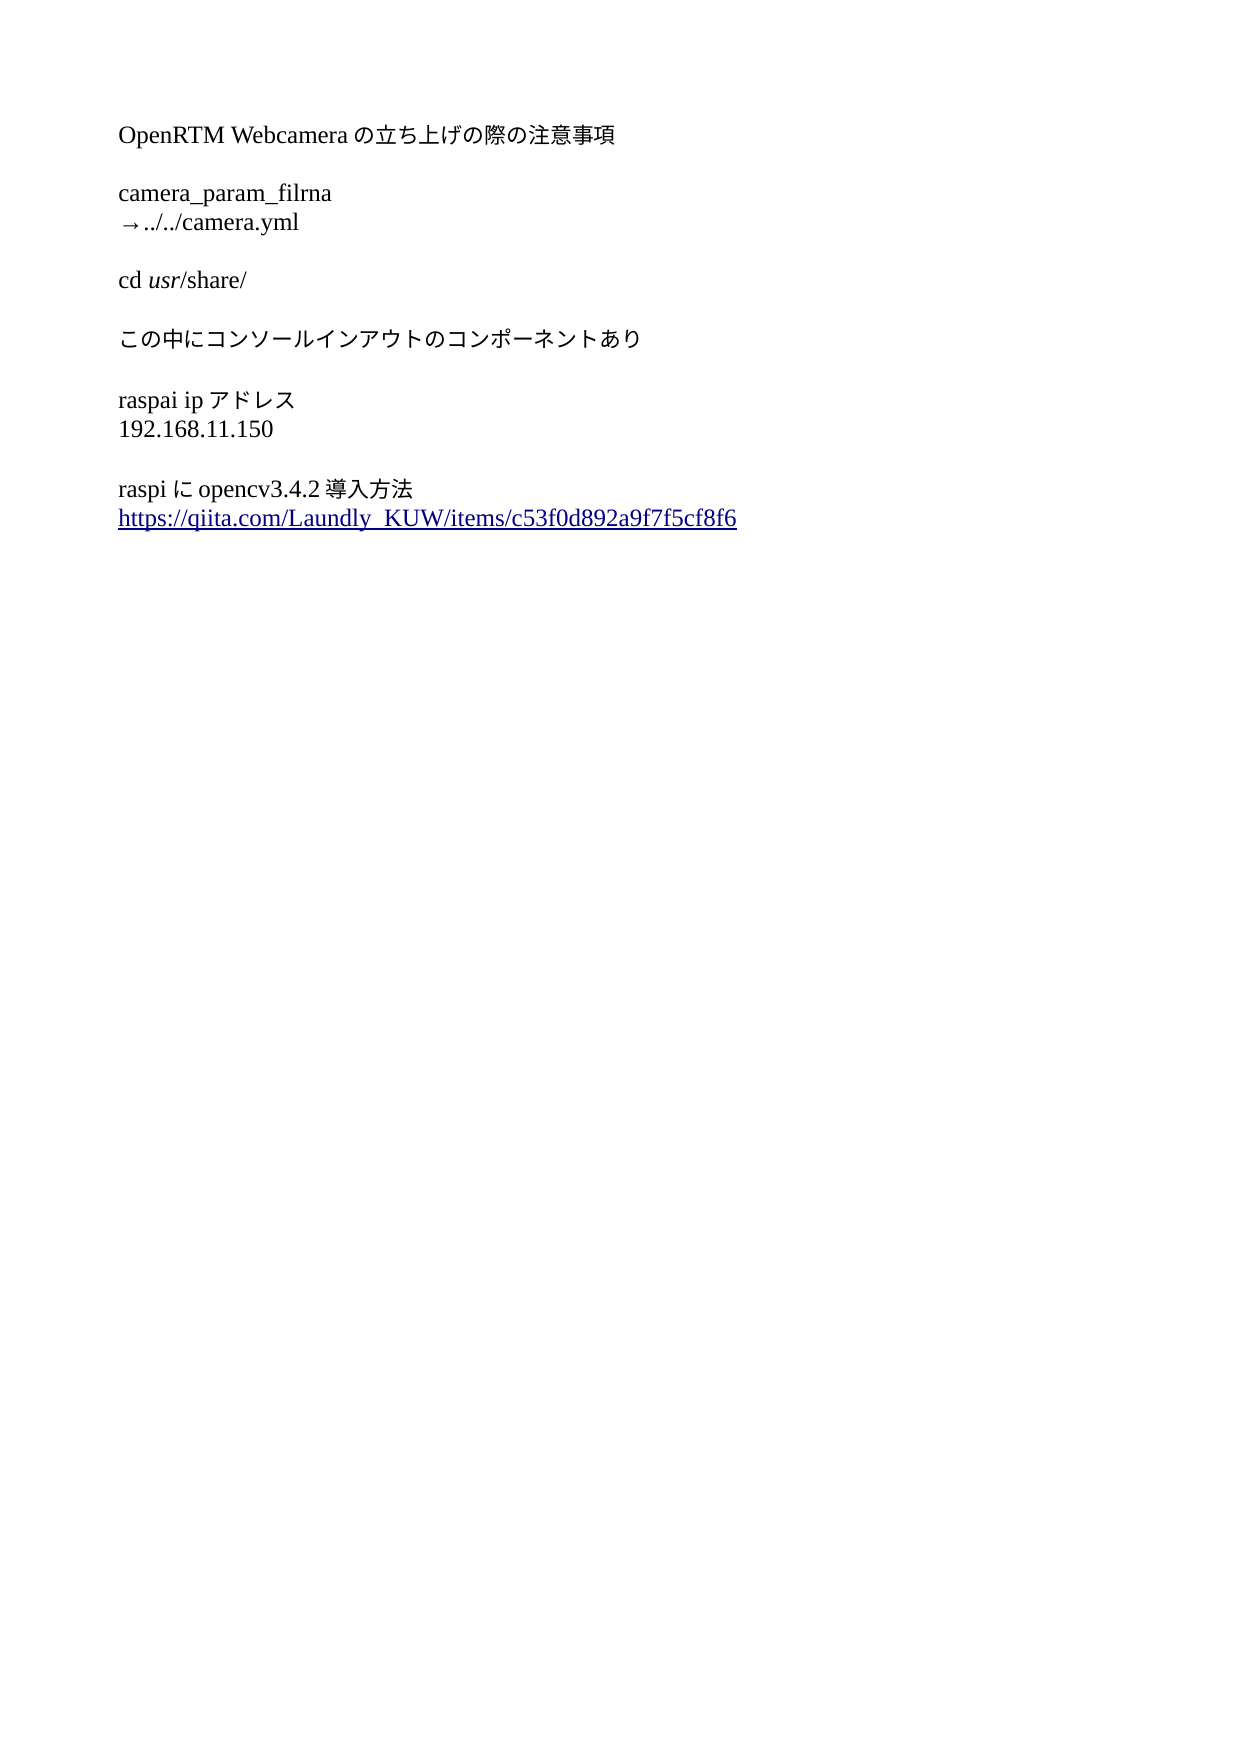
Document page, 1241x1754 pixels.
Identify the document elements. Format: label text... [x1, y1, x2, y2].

text cd usr/share/ [118, 265, 1122, 293]
text この中にコンソールインアウトのコンポーネントあり [118, 322, 1122, 354]
text camera_param_filrna [118, 178, 1122, 207]
text OpenRTM Webcameraの立ち上げの際の注意事項 [118, 118, 1122, 150]
text https://qiita.com/Laundly_KUW/items/c53f0d892a9f7f5cf8f6 [118, 503, 1122, 532]
text →../../camera.yml [118, 207, 1122, 236]
text raspai ipアドレス [118, 383, 1122, 414]
text raspiにopencv3.4.2導入方法 [118, 472, 1122, 503]
text 192.168.11.150 [118, 414, 1122, 443]
